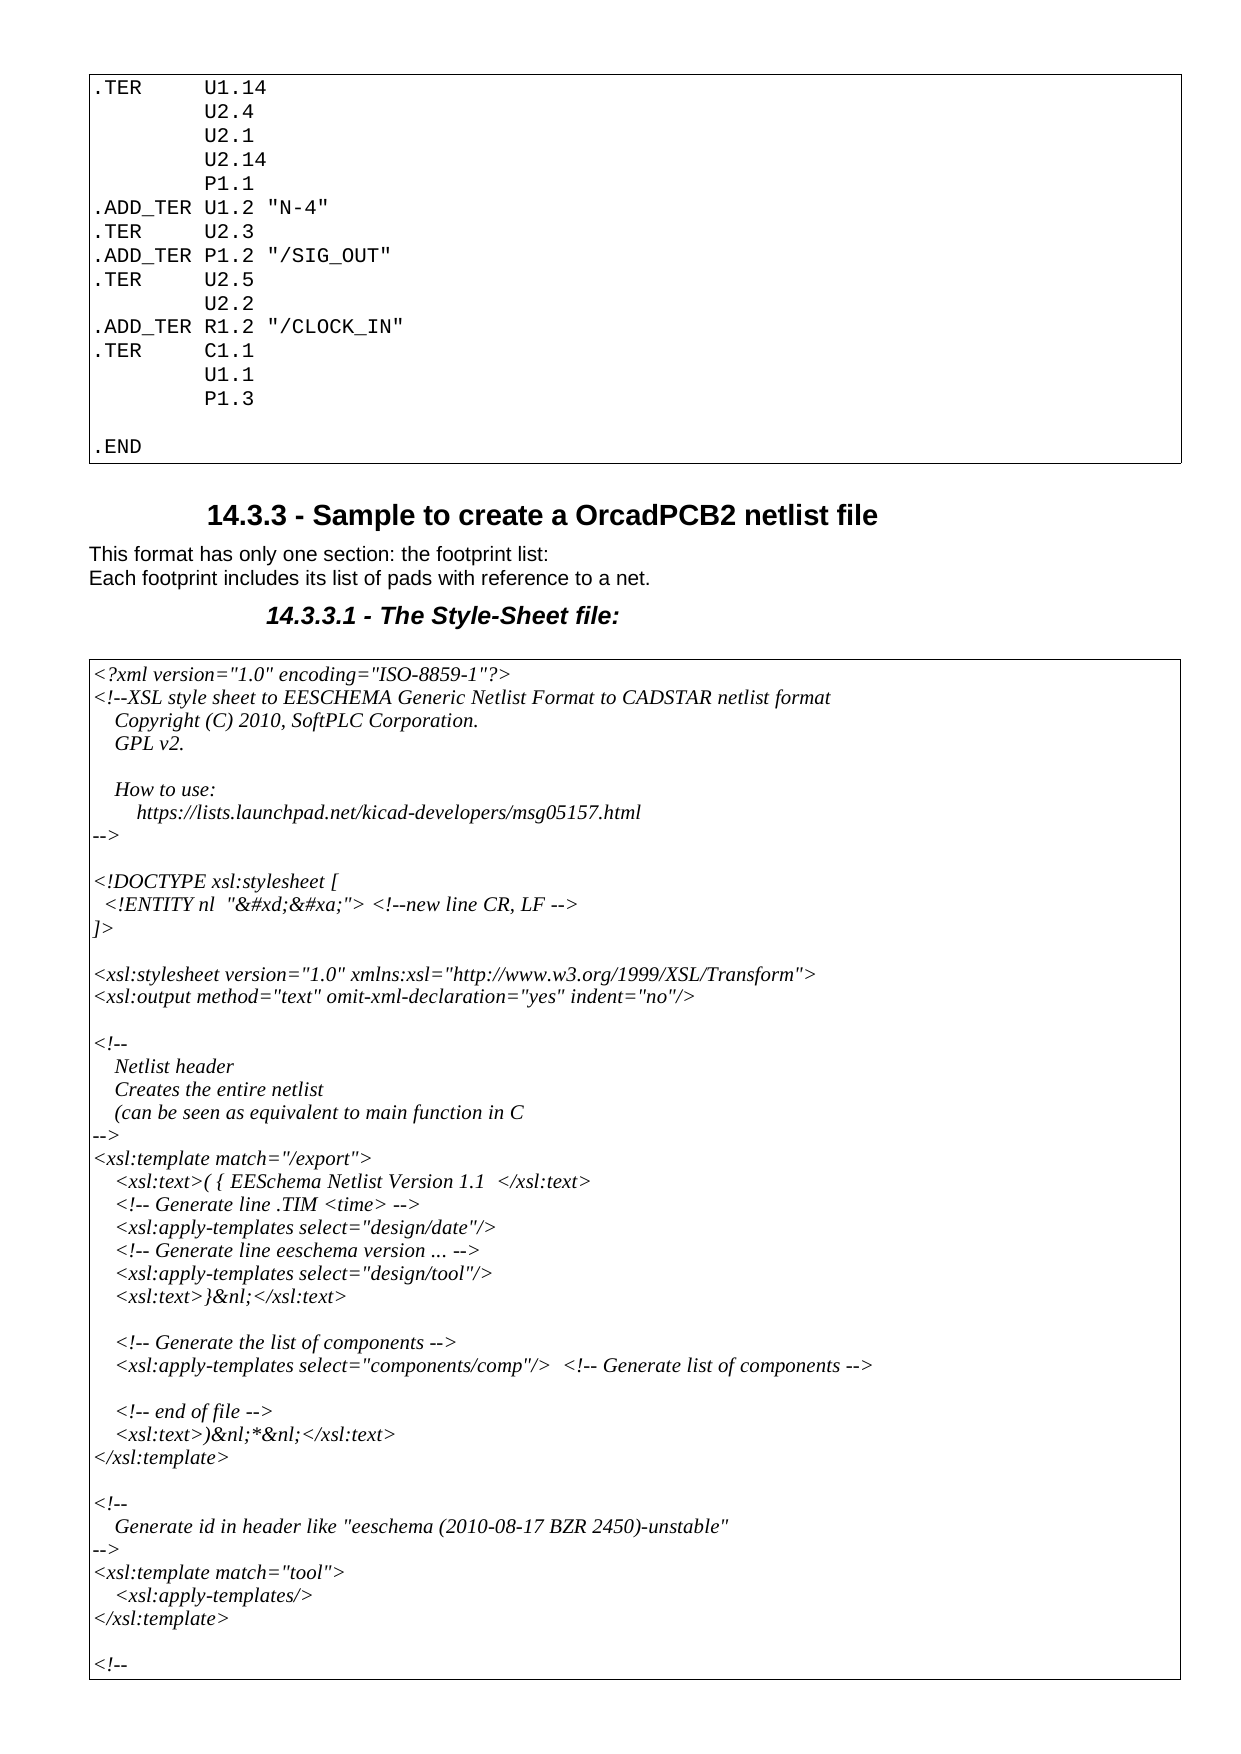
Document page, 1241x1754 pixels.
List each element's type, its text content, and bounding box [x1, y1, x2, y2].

text U2.14 [90, 146, 1181, 170]
text (can be seen as equivalent to main function in C [90, 1097, 1180, 1119]
subtitle The Style-Sheet file: [266, 602, 1181, 630]
text P1.3 [90, 385, 1181, 412]
text <!-- [90, 1027, 1180, 1051]
text <!-- Generate line .TIM <time> --> [90, 1189, 1180, 1212]
text <xsl:apply-templates select="design/tool"/> [90, 1258, 1180, 1281]
text U2.2 [90, 289, 1181, 313]
text <?xml version="1.0" encoding="ISO-8859-1"?> [90, 660, 1180, 682]
text <xsl:apply-templates select="components/comp"/> <!-- Generate list of components --> [90, 1350, 1180, 1377]
text <!-- end of file --> [90, 1396, 1180, 1419]
text Copyright (C) 2010, SoftPLC Corporation. [90, 705, 1180, 728]
text .TER U1.14 [90, 75, 1181, 98]
text <xsl:output method="text" omit-xml-declaration="yes" indent="no"/> [90, 981, 1180, 1008]
text --> [90, 1119, 1180, 1143]
text <xsl:text>( { EESchema Netlist Version 1.1 </xsl:text> [90, 1166, 1180, 1189]
text U1.1 [90, 361, 1181, 385]
text How to use: [90, 774, 1180, 797]
text <xsl:template match="/export"> [90, 1143, 1180, 1166]
text https://lists.launchpad.net/kicad-developers/msg05157.html [90, 797, 1180, 820]
text <!-- [90, 1488, 1180, 1511]
text <xsl:apply-templates select="design/date"/> [90, 1212, 1180, 1235]
subtitle Sample to create a OrcadPCB2 netlist file [207, 498, 1181, 531]
text Creates the entire netlist [90, 1073, 1180, 1097]
text <xsl:text>}&nl;</xsl:text> [90, 1281, 1180, 1308]
text Generate id in header like "eeschema (2010-08-17 BZR 2450)-unstable" [90, 1511, 1180, 1534]
text Each footprint includes its list of pads with reference to a net. [88, 566, 1181, 590]
text <xsl:template match="tool"> [90, 1557, 1180, 1580]
text <xsl:stylesheet version="1.0" xmlns:xsl="http://www.w3.org/1999/XSL/Transform"> [90, 958, 1180, 981]
text ]> [90, 912, 1180, 939]
text .TER U2.5 [90, 266, 1181, 289]
text P1.1 [90, 170, 1181, 194]
text .TER C1.1 [90, 337, 1181, 361]
text <xsl:text>)&nl;*&nl;</xsl:text> [90, 1419, 1180, 1442]
text .ADD_TER U1.2 "N-4" [90, 194, 1181, 218]
text GPL v2. [90, 728, 1180, 755]
text </xsl:template> [90, 1442, 1180, 1469]
text <!DOCTYPE xsl:stylesheet [ [90, 866, 1180, 889]
text <!-- Generate line eeschema version ... --> [90, 1235, 1180, 1258]
text .TER U2.3 [90, 218, 1181, 242]
text <xsl:apply-templates/> [90, 1580, 1180, 1603]
text .ADD_TER P1.2 "/SIG_OUT" [90, 242, 1181, 266]
text <!--XSL style sheet to EESCHEMA Generic Netlist Format to CADSTAR netlist format [90, 682, 1180, 705]
text U2.1 [90, 122, 1181, 146]
text <!-- Generate the list of components --> [90, 1327, 1180, 1350]
text <!-- [90, 1649, 1180, 1679]
text U2.4 [90, 98, 1181, 122]
text --> [90, 820, 1180, 847]
text .ADD_TER R1.2 "/CLOCK_IN" [90, 313, 1181, 337]
text </xsl:template> [90, 1603, 1180, 1630]
text This format has only one section: the footprint list: [88, 543, 1181, 566]
text Netlist header [90, 1051, 1180, 1073]
text <!ENTITY nl "&#xd;&#xa;"> <!--new line CR, LF --> [90, 889, 1180, 912]
text .END [90, 433, 1181, 463]
text --> [90, 1534, 1180, 1557]
